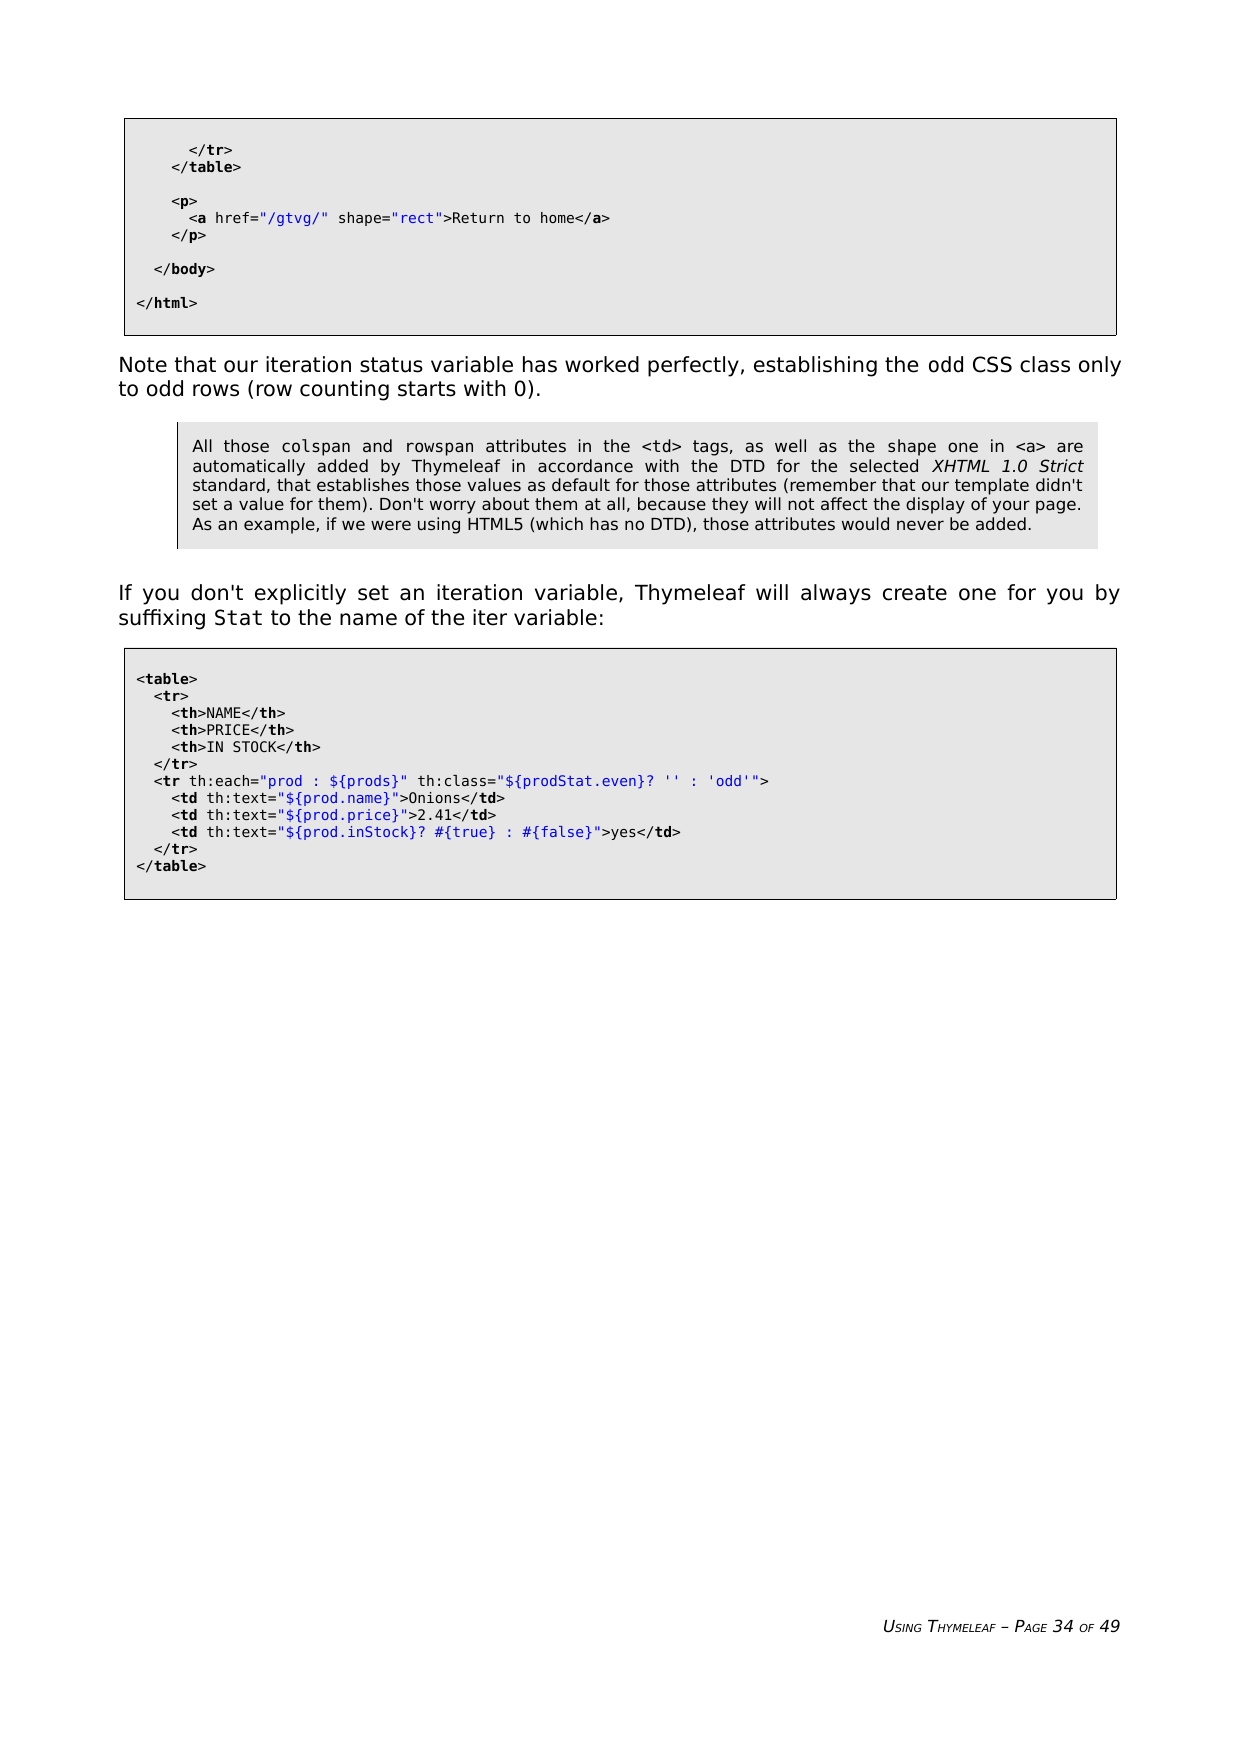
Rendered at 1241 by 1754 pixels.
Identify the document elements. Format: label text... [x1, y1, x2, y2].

text Note that our iteration status variable has worked perfectly, establishing the odd CSS class only to odd rows (row counting starts with 0). [118, 353, 1122, 402]
text <table> <tr> <th>NAME</th> <th>PRICE</th> <th>IN STOCK</th> </tr> <tr th:each="prod : ${prods}" th:class="${prodStat.even}? '' : 'odd'"> <td th:text="${prod.name}">Onions</td> <td th:text="${prod.price}">2.41</td> <td th:text="${prod.inStock}? #{true} : #{false}">yes</td> </tr> </table> [125, 649, 1116, 899]
text If you don't explicitly set an iteration variable, Thymeleaf will always create one for you by suffixing Stat to the name of the iter variable: [118, 581, 1122, 630]
text All those colspan and rowspan attributes in the <td> tags, as well as the shape one in <a> are automatically added by Thymeleaf in accordance with the DTD for the selected XHTML 1.0 Strict standard, that establishes those values as default for those attributes (remember that our template didn't set a value for them). Don't worry about them at all, because they will not affect the display of your page. As an example, if we were using HTML5 (which has no DTD), those attributes would never be added. [178, 422, 1098, 549]
text </tr> </table> <p> <a href="/gtvg/" shape="rect">Return to home</a> </p> </body> </html> [125, 119, 1116, 335]
